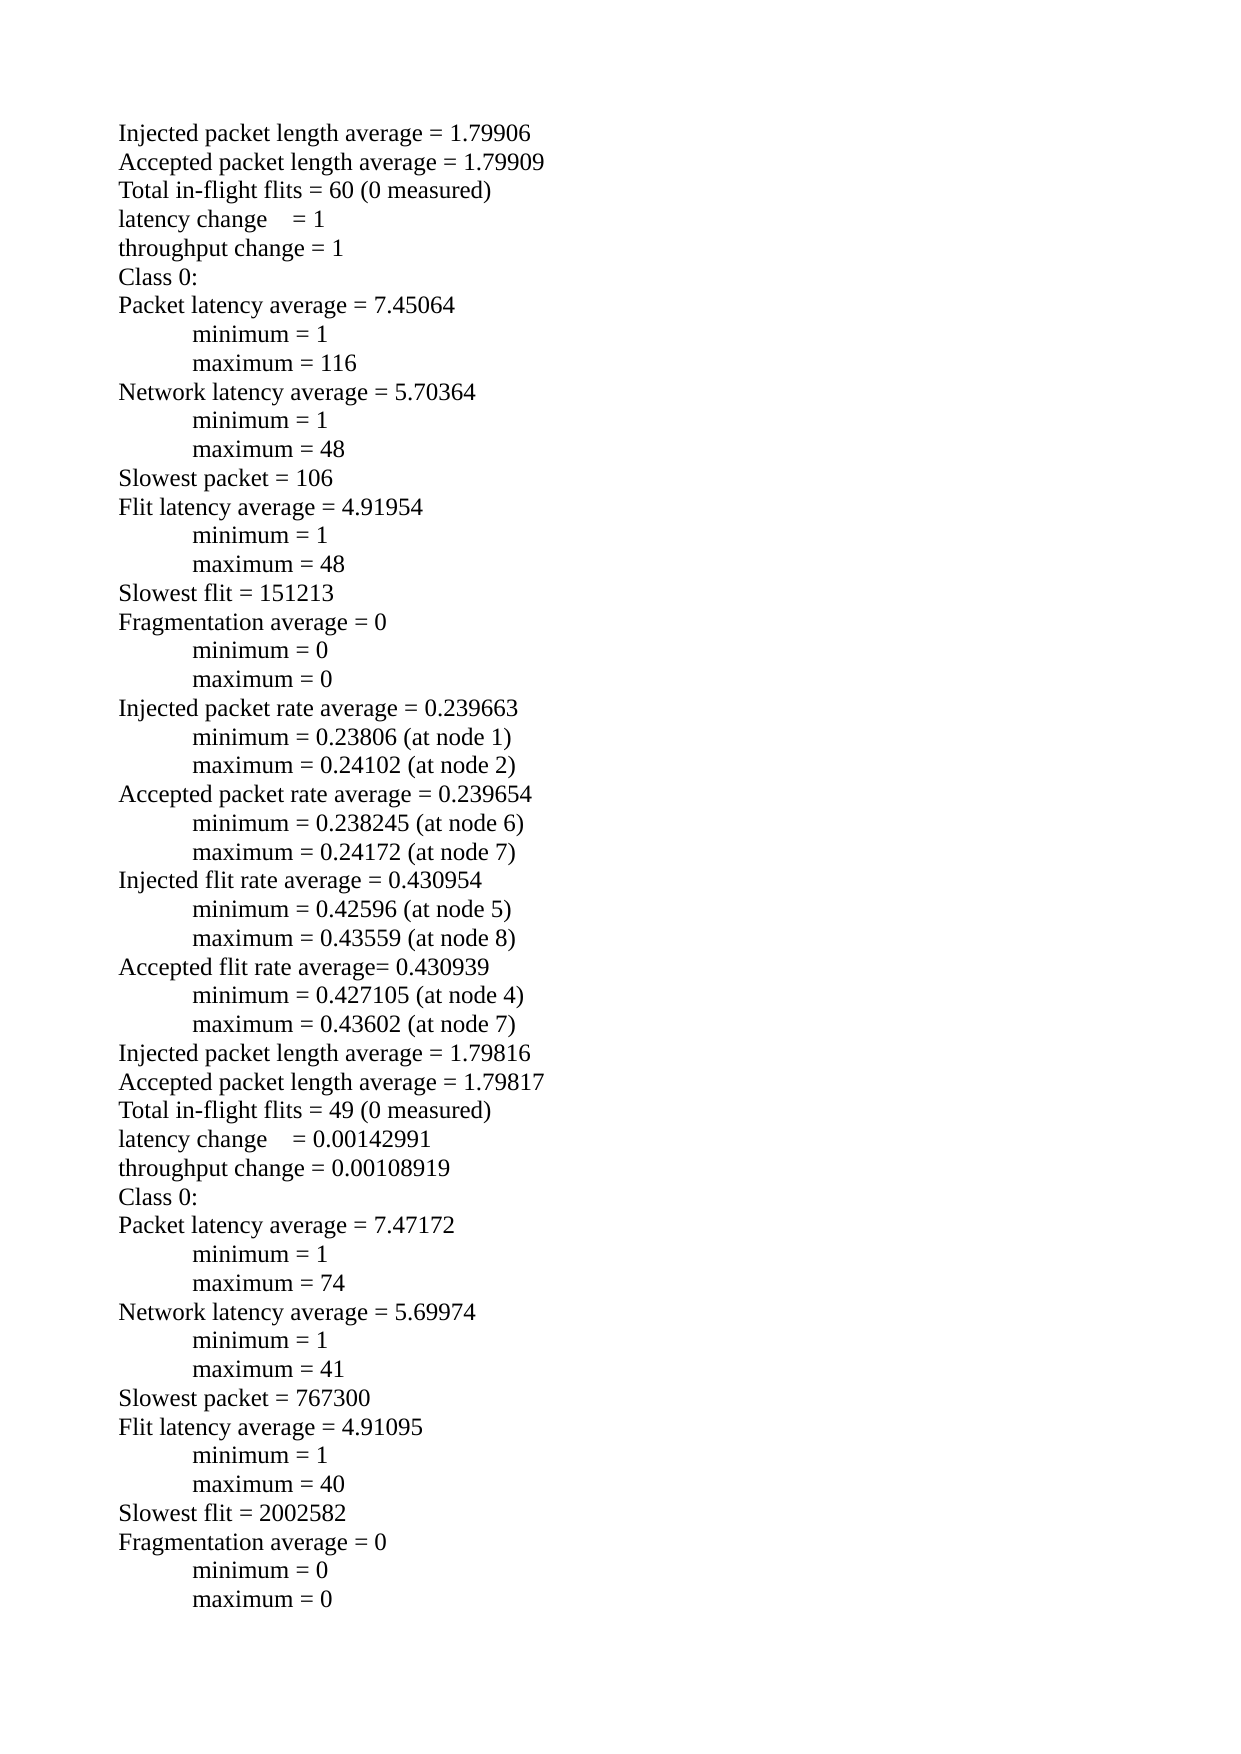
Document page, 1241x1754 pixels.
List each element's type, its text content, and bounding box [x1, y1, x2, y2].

text maximum = 0.43559 (at node 8) [118, 923, 1122, 952]
text maximum = 0 [118, 664, 1122, 693]
text Class 0: [118, 262, 1122, 291]
text Network latency average = 5.70364 [118, 377, 1122, 406]
text minimum = 1 [118, 1326, 1122, 1354]
text minimum = 1 [118, 406, 1122, 434]
text latency change = 0.00142991 [118, 1124, 1122, 1153]
text Injected packet rate average = 0.239663 [118, 693, 1122, 722]
text Flit latency average = 4.91954 [118, 492, 1122, 521]
text maximum = 48 [118, 434, 1122, 463]
text Network latency average = 5.69974 [118, 1297, 1122, 1326]
text maximum = 0.24102 (at node 2) [118, 751, 1122, 779]
text minimum = 1 [118, 1441, 1122, 1469]
text Class 0: [118, 1182, 1122, 1211]
text Fragmentation average = 0 [118, 1527, 1122, 1556]
text Slowest flit = 2002582 [118, 1498, 1122, 1527]
text Injected packet length average = 1.79816 [118, 1038, 1122, 1067]
text Slowest flit = 151213 [118, 578, 1122, 607]
text maximum = 74 [118, 1268, 1122, 1297]
text minimum = 1 [118, 319, 1122, 348]
text Slowest packet = 106 [118, 463, 1122, 492]
text maximum = 0.43602 (at node 7) [118, 1009, 1122, 1038]
text throughput change = 1 [118, 233, 1122, 262]
text minimum = 0 [118, 1556, 1122, 1584]
text Total in-flight flits = 49 (0 measured) [118, 1096, 1122, 1124]
text maximum = 41 [118, 1354, 1122, 1383]
text Total in-flight flits = 60 (0 measured) [118, 176, 1122, 204]
text maximum = 48 [118, 549, 1122, 578]
text Packet latency average = 7.45064 [118, 291, 1122, 319]
text minimum = 0.238245 (at node 6) [118, 808, 1122, 837]
text maximum = 0.24172 (at node 7) [118, 837, 1122, 866]
text latency change = 1 [118, 204, 1122, 233]
text maximum = 116 [118, 348, 1122, 377]
text minimum = 1 [118, 1239, 1122, 1268]
text Accepted packet length average = 1.79909 [118, 147, 1122, 176]
text throughput change = 0.00108919 [118, 1153, 1122, 1182]
text Packet latency average = 7.47172 [118, 1211, 1122, 1239]
text Flit latency average = 4.91095 [118, 1412, 1122, 1441]
text Accepted packet rate average = 0.239654 [118, 779, 1122, 808]
text maximum = 40 [118, 1469, 1122, 1498]
text Accepted flit rate average= 0.430939 [118, 952, 1122, 981]
text minimum = 0.42596 (at node 5) [118, 894, 1122, 923]
text minimum = 0 [118, 636, 1122, 664]
text Injected packet length average = 1.79906 [118, 118, 1122, 147]
text minimum = 0.427105 (at node 4) [118, 981, 1122, 1009]
text maximum = 0 [118, 1584, 1122, 1613]
text Accepted packet length average = 1.79817 [118, 1067, 1122, 1096]
text Slowest packet = 767300 [118, 1383, 1122, 1412]
text minimum = 0.23806 (at node 1) [118, 722, 1122, 751]
text Fragmentation average = 0 [118, 607, 1122, 636]
text Injected flit rate average = 0.430954 [118, 866, 1122, 894]
text minimum = 1 [118, 521, 1122, 549]
